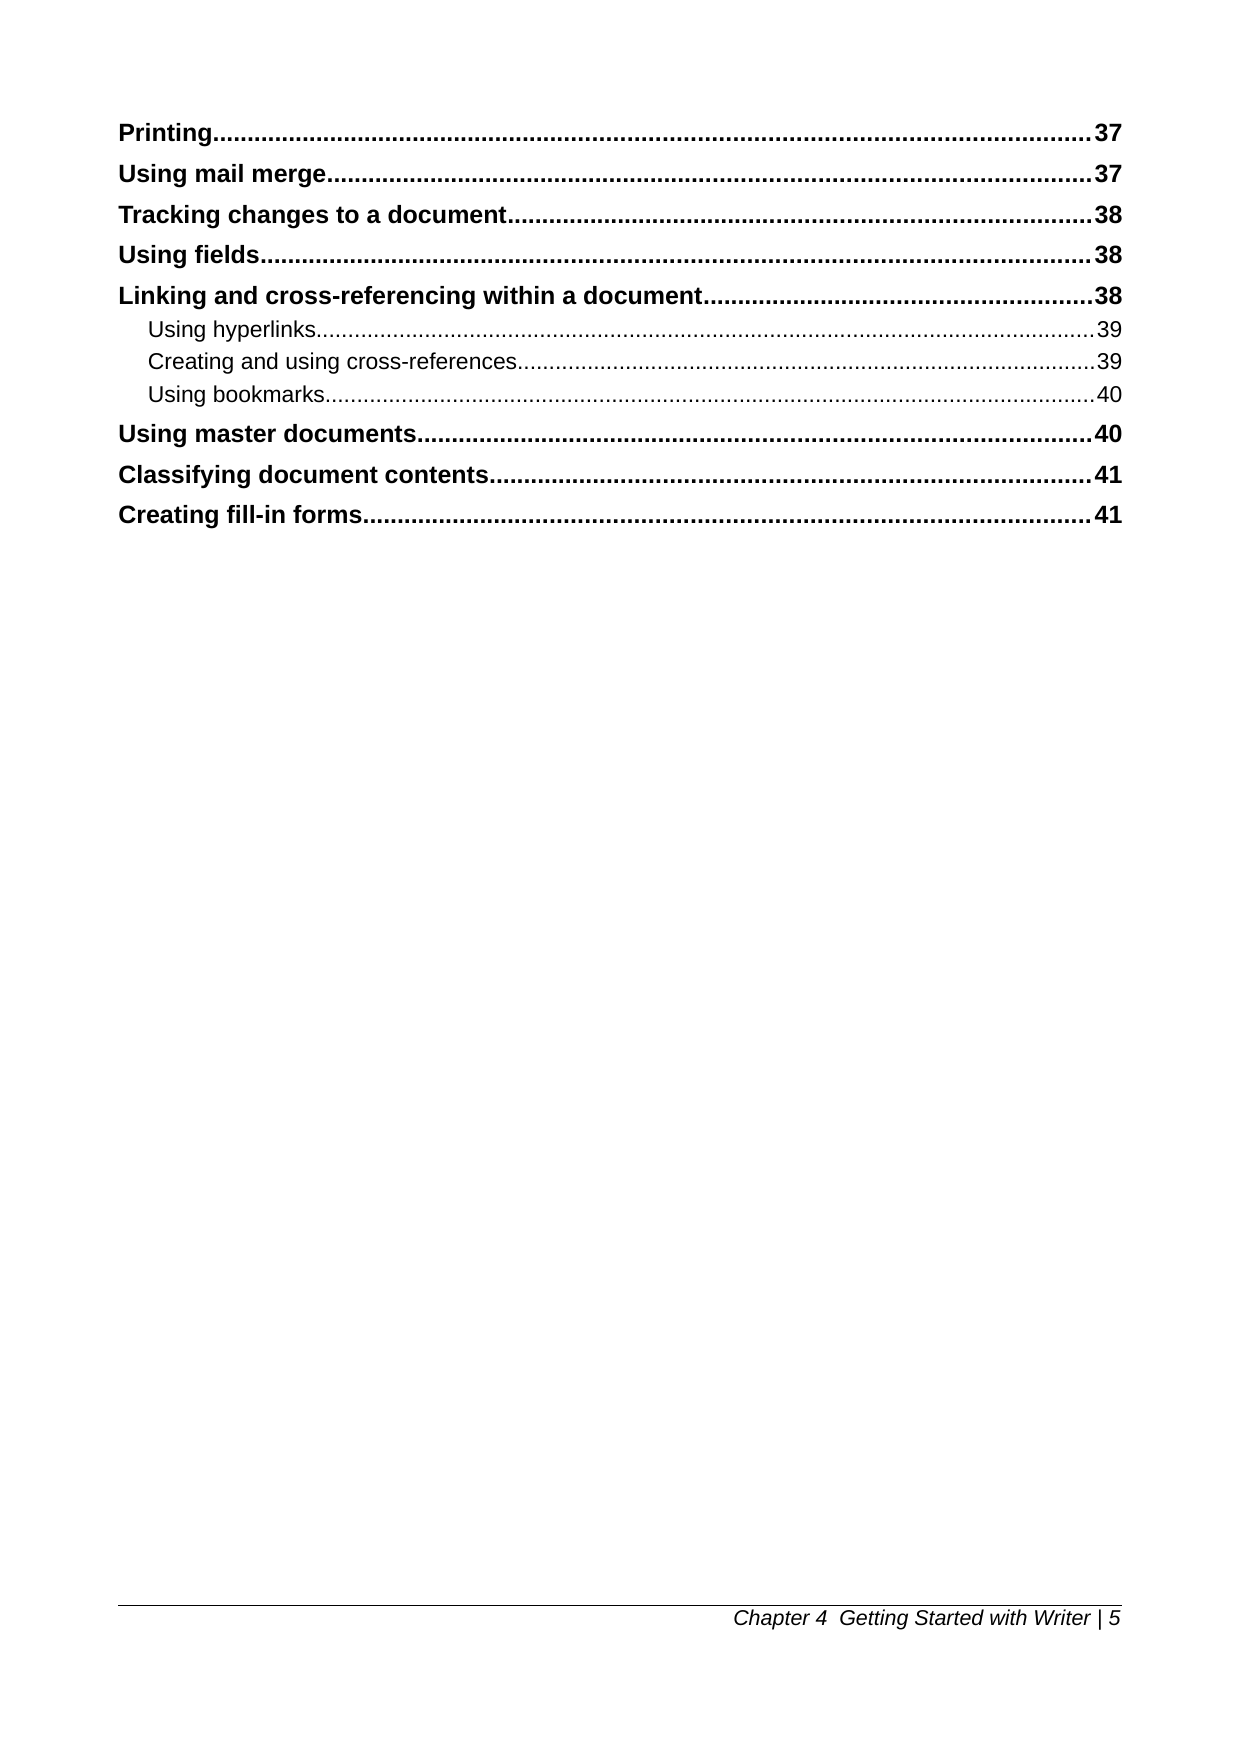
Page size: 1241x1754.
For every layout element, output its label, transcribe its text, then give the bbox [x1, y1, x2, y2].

text Using bookmarks 40 [148, 381, 1122, 407]
text Linking and cross-referencing within a document 38 [118, 281, 1122, 310]
text Using fields 38 [118, 240, 1122, 269]
text Printing 37 [118, 118, 1122, 147]
text Using master documents 40 [118, 419, 1122, 448]
text Using hyperlinks 39 [148, 316, 1122, 342]
text Creating and using cross-references 39 [148, 348, 1122, 374]
text Creating fill-in forms 41 [118, 500, 1122, 529]
text Using mail merge 37 [118, 159, 1122, 188]
text Classifying document contents 41 [118, 460, 1122, 488]
text Tracking changes to a document 38 [118, 199, 1122, 228]
